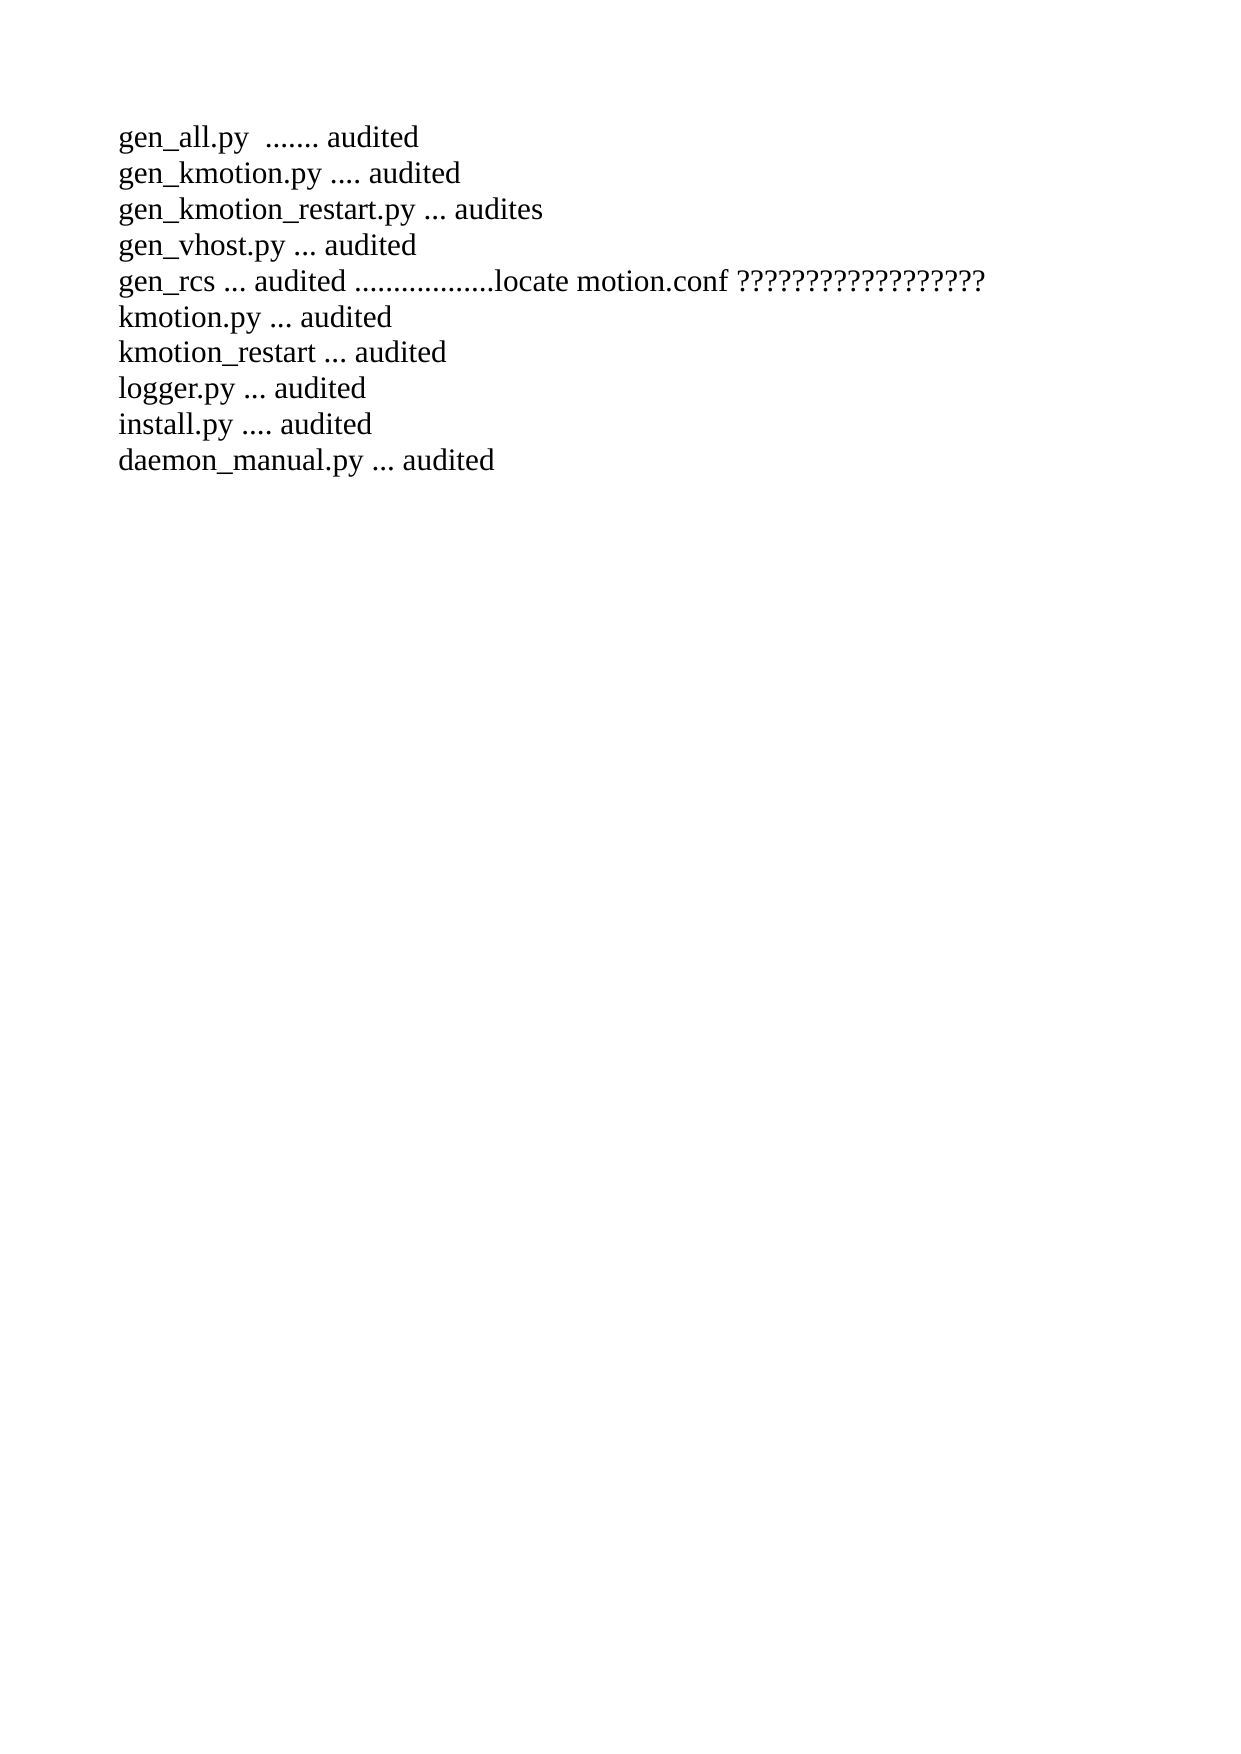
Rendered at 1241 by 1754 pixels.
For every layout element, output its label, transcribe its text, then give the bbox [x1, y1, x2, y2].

text kmotion.py ... audited [118, 298, 1122, 334]
text logger.py ... audited [118, 370, 1122, 406]
text gen_rcs ... audited ..................locate motion.conf ?????????????????? [118, 262, 1122, 298]
text daemon_manual.py ... audited [118, 442, 1122, 477]
text gen_all.py ....... audited [118, 118, 1122, 154]
text kmotion_restart ... audited [118, 334, 1122, 370]
text gen_kmotion_restart.py ... audites [118, 190, 1122, 226]
text gen_vhost.py ... audited [118, 226, 1122, 262]
text gen_kmotion.py .... audited [118, 154, 1122, 190]
text install.py .... audited [118, 406, 1122, 442]
